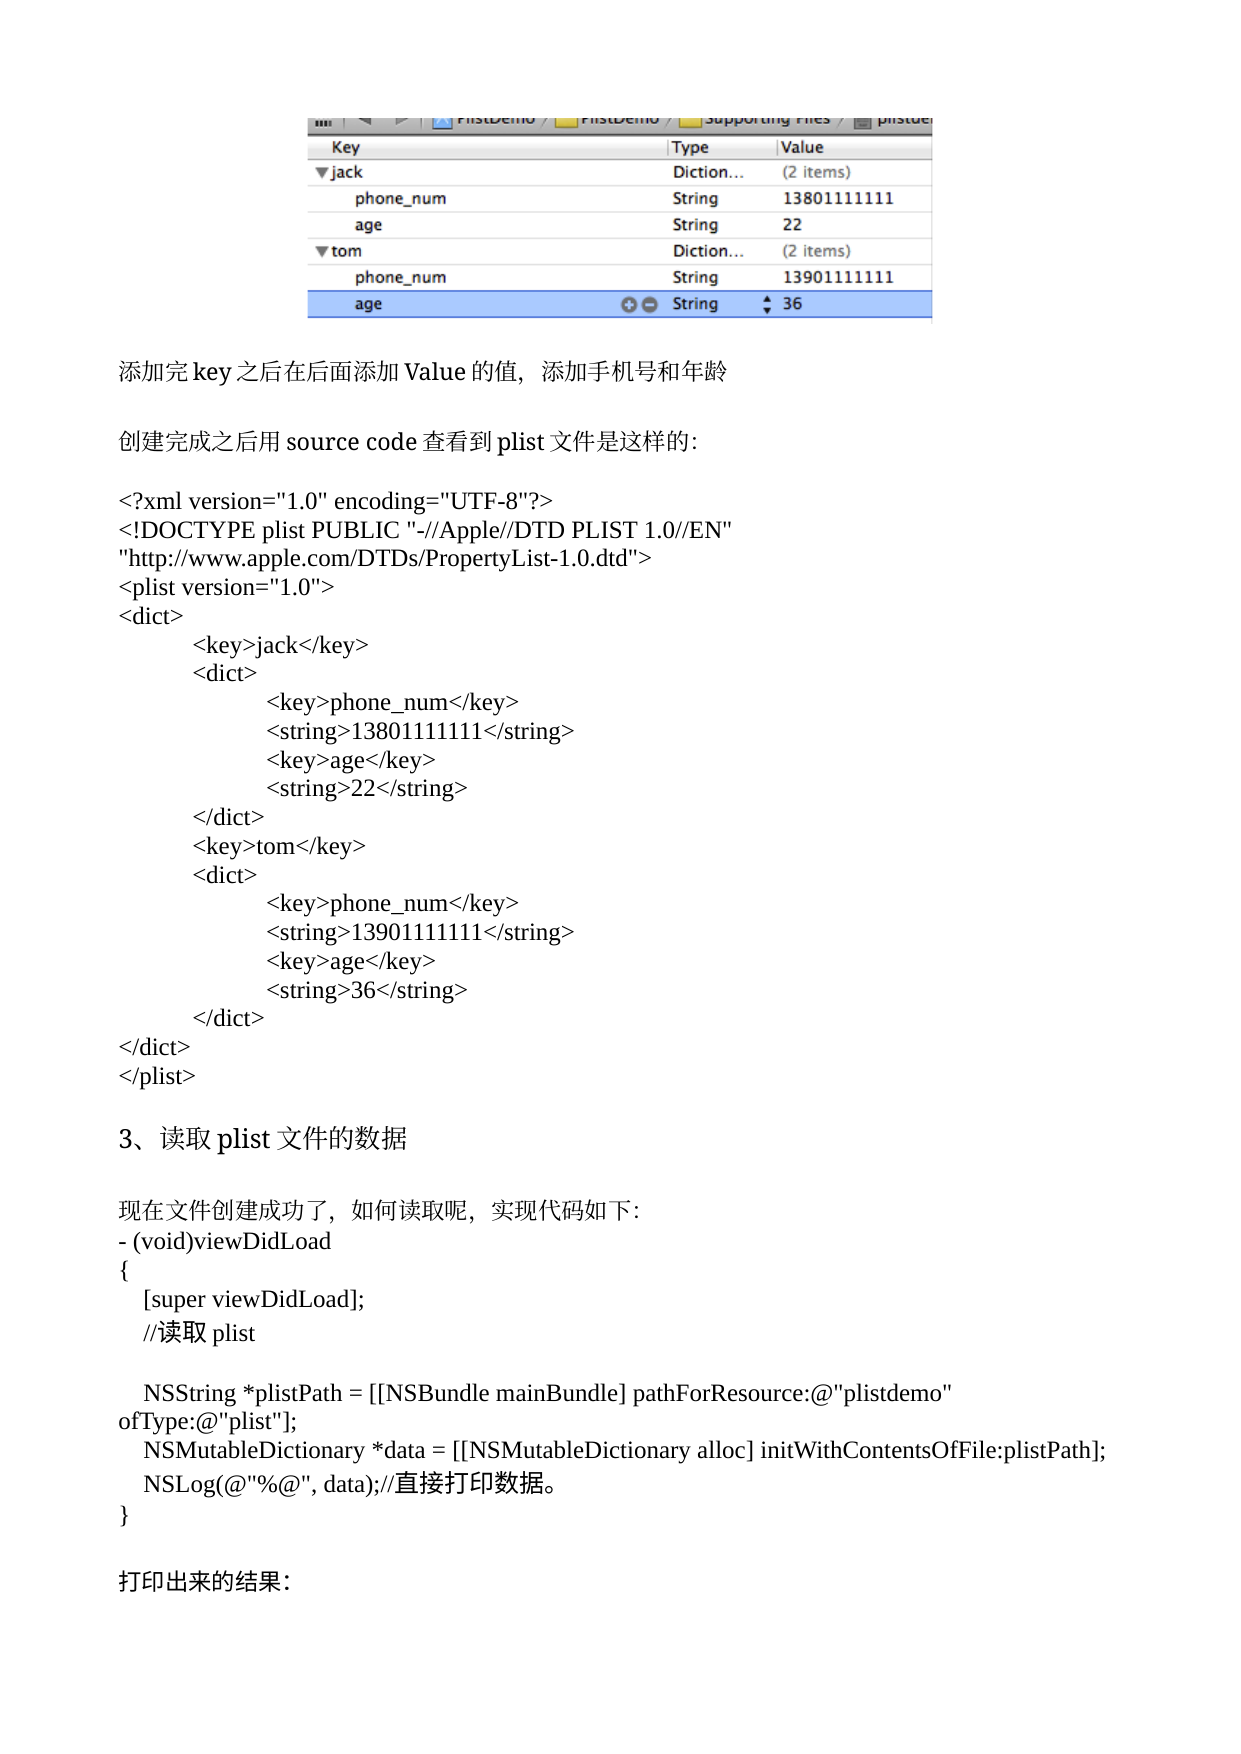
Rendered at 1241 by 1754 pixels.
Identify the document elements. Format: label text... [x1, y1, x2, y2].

text - (void)viewDidLoad [118, 1226, 1122, 1255]
text <dict> [118, 658, 1122, 687]
text NSMutableDictionary *data = [[NSMutableDictionary alloc] initWithContentsOfFile:plistPath]; [118, 1435, 1122, 1464]
text <key>phone_num</key> [118, 687, 1122, 716]
text [super viewDidLoad]; [118, 1284, 1122, 1313]
text NSLog(@"%@", data);//直接打印数据。 [118, 1464, 1122, 1500]
text </dict> [118, 1003, 1122, 1032]
text <dict> [118, 860, 1122, 888]
text 添加完key之后在后面添加Value的值，添加手机号和年龄 [118, 352, 1122, 387]
picture [307, 118, 933, 324]
text <plist version="1.0"> [118, 572, 1122, 601]
text <string>36</string> [118, 975, 1122, 1003]
text </plist> [118, 1061, 1122, 1090]
text <key>jack</key> [118, 630, 1122, 658]
text <!DOCTYPE plist PUBLIC "-//Apple//DTD PLIST 1.0//EN" "http://www.apple.com/DTDs/PropertyList-1.0.dtd"> [118, 515, 1122, 572]
text <?xml version="1.0" encoding="UTF-8"?> [118, 486, 1122, 515]
text <string>22</string> [118, 773, 1122, 802]
text } [118, 1500, 1122, 1529]
text 现在文件创建成功了，如何读取呢，实现代码如下： [118, 1191, 1122, 1226]
text { [118, 1255, 1122, 1284]
text <key>age</key> [118, 745, 1122, 773]
text 打印出来的结果： [118, 1558, 1122, 1595]
text 创建完成之后用source code查看到plist文件是这样的： [118, 422, 1122, 457]
text 3、读取plist文件的数据 [118, 1118, 1122, 1156]
text <string>13801111111</string> [118, 716, 1122, 745]
text <dict> [118, 601, 1122, 630]
text NSString *plistPath = [[NSBundle mainBundle] pathForResource:@"plistdemo" ofType:@"plist"]; [118, 1378, 1122, 1435]
text </dict> [118, 1032, 1122, 1061]
text </dict> [118, 802, 1122, 831]
text <string>13901111111</string> [118, 917, 1122, 946]
text <key>phone_num</key> [118, 888, 1122, 917]
text <key>tom</key> [118, 831, 1122, 860]
text <key>age</key> [118, 946, 1122, 975]
text //读取plist [118, 1313, 1122, 1349]
